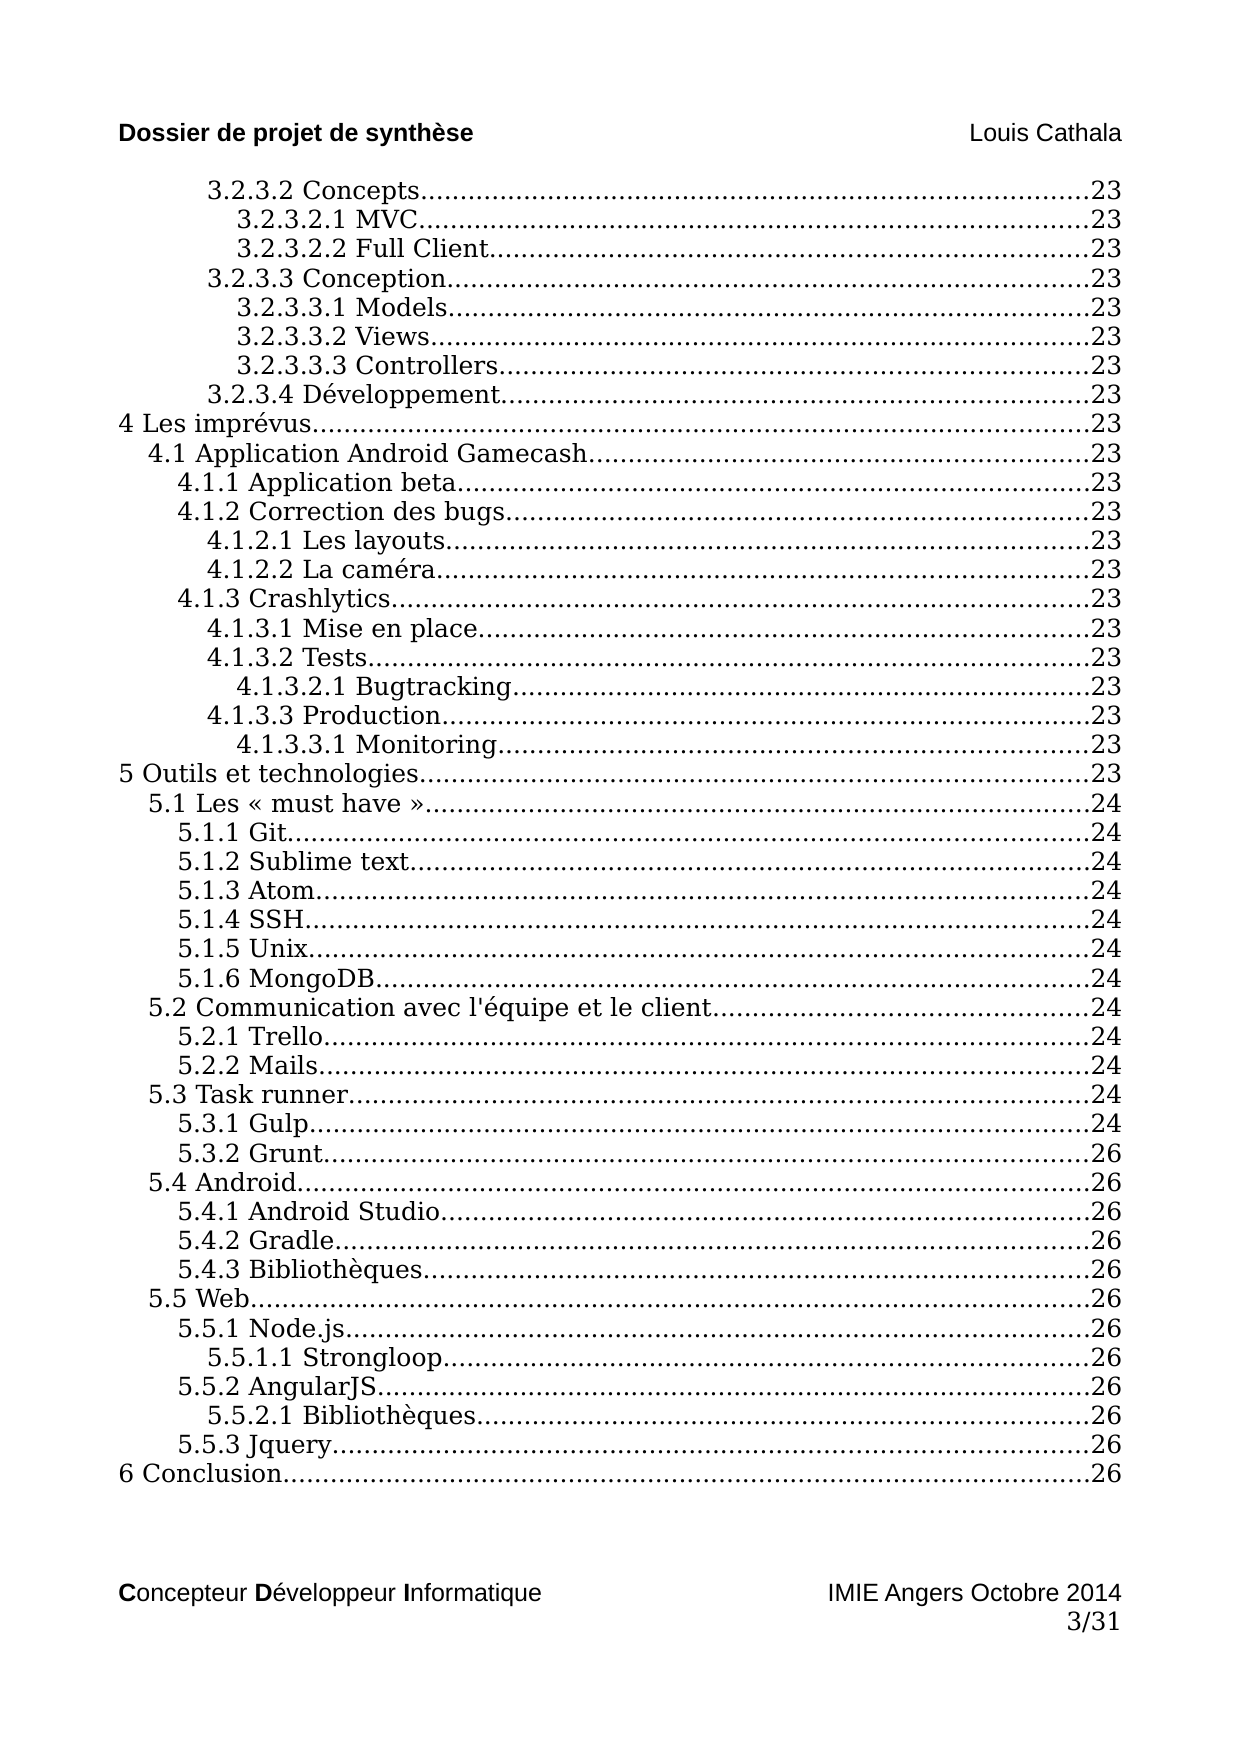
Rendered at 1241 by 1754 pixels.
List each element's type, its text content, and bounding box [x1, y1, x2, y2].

text 3.2.3.2.1 MVC 23 [236, 206, 1122, 235]
text 3.2.3.3 Conception 23 [207, 264, 1122, 293]
text 5.5.2 AngularJS 26 [177, 1372, 1122, 1401]
text 5.5.2.1 Bibliothèques 26 [207, 1401, 1122, 1431]
text 5.1 Les « must have » 24 [148, 789, 1122, 818]
text 5.4.3 Bibliothèques 26 [177, 1256, 1122, 1285]
text 4.1.3.3.1 Monitoring 23 [236, 731, 1122, 760]
text 4.1.3.2 Tests 23 [207, 643, 1122, 672]
text 5.5.1 Node.js 26 [177, 1314, 1122, 1343]
text 3.2.3.3.1 Models 23 [236, 293, 1122, 322]
text 4.1.3.3 Production 23 [207, 701, 1122, 731]
text 5.3.2 Grunt 26 [177, 1139, 1122, 1168]
text 5.3.1 Gulp 24 [177, 1110, 1122, 1139]
text 5.3 Task runner 24 [148, 1081, 1122, 1110]
text 4.1.2.1 Les layouts 23 [207, 526, 1122, 556]
text 3.2.3.3.3 Controllers 23 [236, 351, 1122, 381]
text 5 Outils et technologies 23 [118, 760, 1122, 789]
text 4.1.2 Correction des bugs 23 [177, 497, 1122, 526]
text 5.2.1 Trello 24 [177, 1022, 1122, 1051]
text 5.1.3 Atom 24 [177, 876, 1122, 906]
text 3.2.3.2.2 Full Client 23 [236, 235, 1122, 264]
text 4.1.2.2 La caméra 23 [207, 556, 1122, 585]
text 4.1.3.1 Mise en place 23 [207, 614, 1122, 643]
text 5.2 Communication avec l'équipe et le client 24 [148, 993, 1122, 1022]
text 5.1.4 SSH 24 [177, 906, 1122, 935]
text 6 Conclusion 26 [118, 1460, 1122, 1489]
text 3.2.3.3.2 Views 23 [236, 322, 1122, 351]
text 5.1.1 Git 24 [177, 818, 1122, 847]
text 4.1.3.2.1 Bugtracking 23 [236, 672, 1122, 701]
text 4.1.3 Crashlytics 23 [177, 585, 1122, 614]
text 4 Les imprévus 23 [118, 410, 1122, 439]
text 5.1.2 Sublime text 24 [177, 847, 1122, 876]
text 5.5 Web 26 [148, 1285, 1122, 1314]
text 5.5.3 Jquery 26 [177, 1431, 1122, 1460]
text 5.1.6 MongoDB 24 [177, 964, 1122, 993]
text 5.4.1 Android Studio 26 [177, 1197, 1122, 1226]
text 3.2.3.2 Concepts 23 [207, 176, 1122, 206]
text 4.1 Application Android Gamecash 23 [148, 439, 1122, 468]
text 5.4.2 Gradle 26 [177, 1226, 1122, 1256]
text 3.2.3.4 Développement 23 [207, 381, 1122, 410]
text 5.1.5 Unix 24 [177, 935, 1122, 964]
text 5.4 Android 26 [148, 1168, 1122, 1197]
text 5.5.1.1 Strongloop 26 [207, 1343, 1122, 1372]
text 4.1.1 Application beta 23 [177, 468, 1122, 497]
text 5.2.2 Mails 24 [177, 1051, 1122, 1081]
